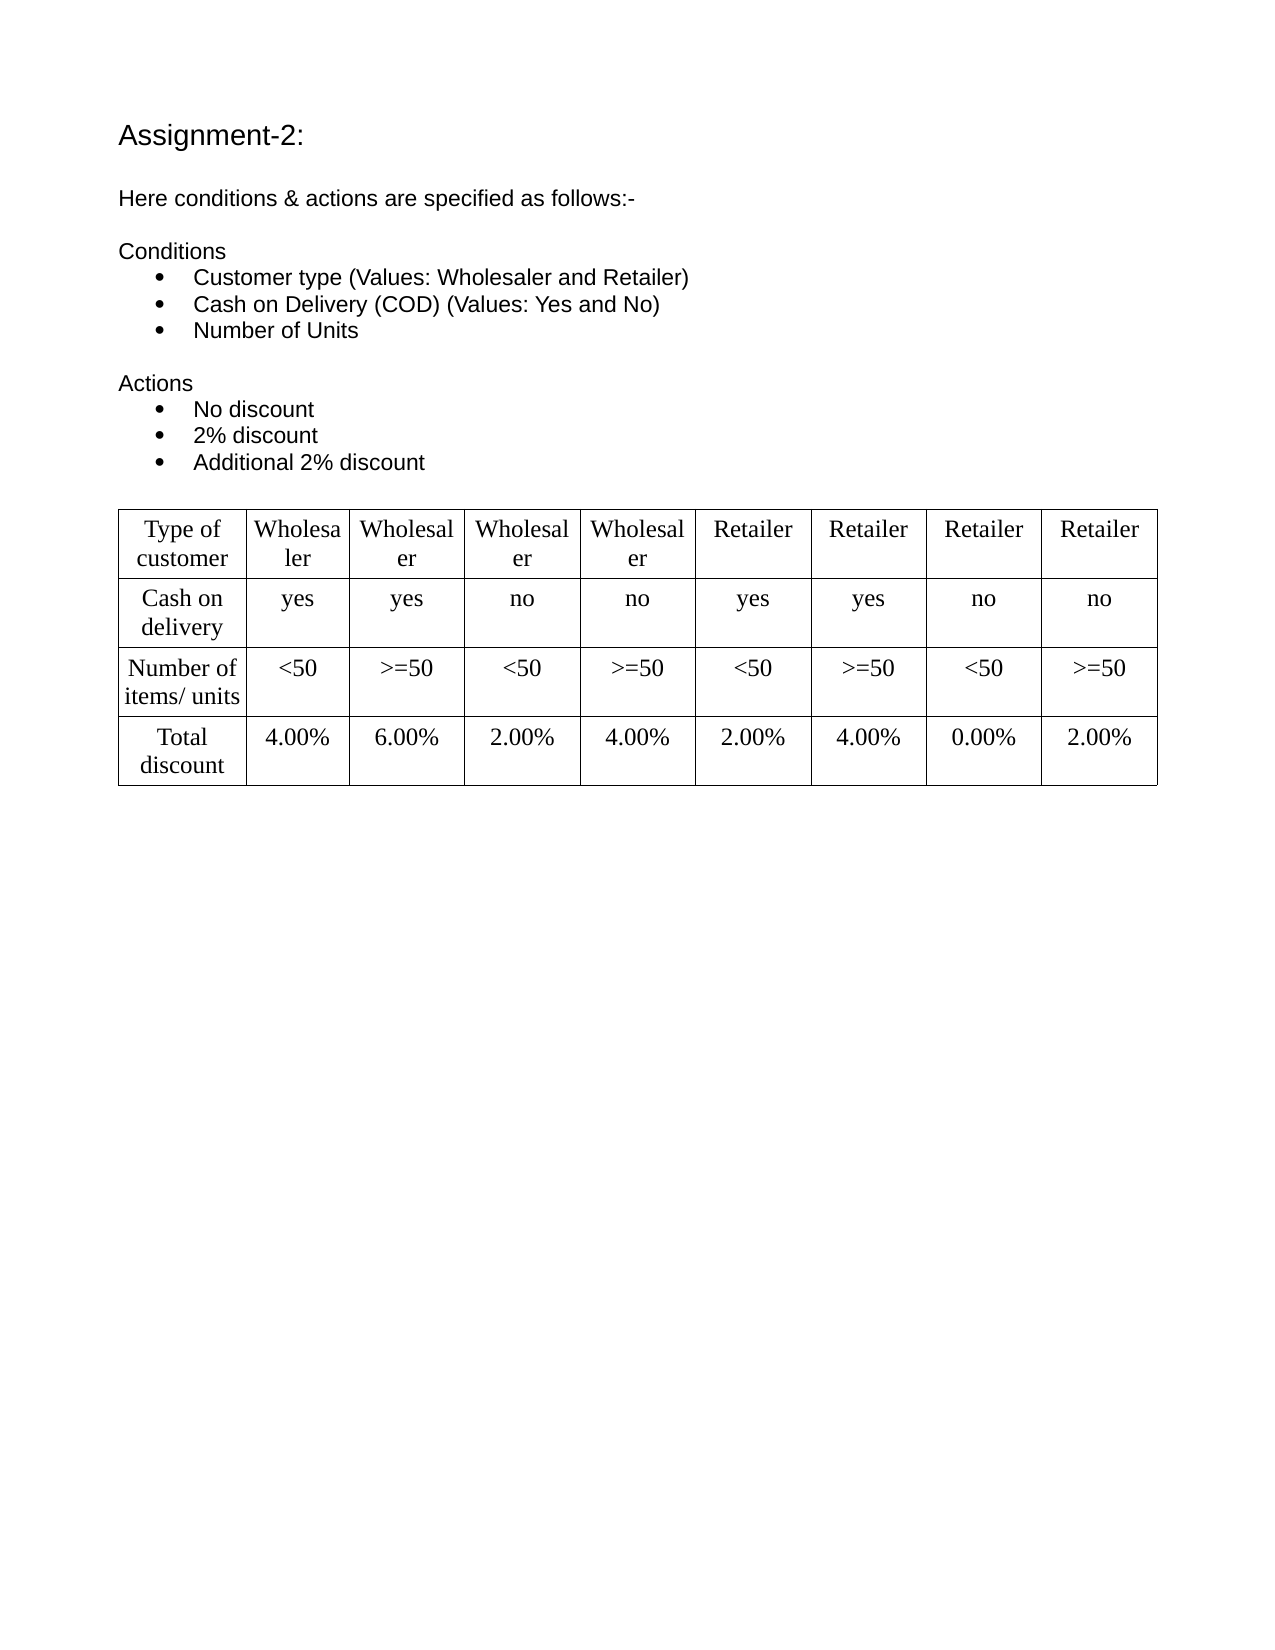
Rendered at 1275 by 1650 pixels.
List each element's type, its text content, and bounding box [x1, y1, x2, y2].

table_cell 6.00% [350, 717, 464, 785]
list Customer type (Values: Wholesaler and Retailer) [156, 264, 1157, 291]
text Conditions [118, 238, 1157, 264]
table_cell 2.00% [696, 717, 811, 785]
table_cell 2.00% [1042, 717, 1157, 785]
table_cell <50 [927, 648, 1041, 716]
list Additional 2% discount [156, 449, 1157, 475]
table_cell yes [812, 579, 926, 647]
table_cell 4.00% [812, 717, 926, 785]
table_cell no [1042, 579, 1157, 647]
list 2% discount [156, 422, 1157, 449]
table_cell Cash on delivery [119, 579, 246, 647]
table_cell >=50 [1042, 648, 1157, 716]
table_cell <50 [465, 648, 580, 716]
list Cash on Delivery (COD) (Values: Yes and No) [156, 291, 1157, 317]
table_cell 0.00% [927, 717, 1041, 785]
text Here conditions & actions are specified as follows:- [118, 185, 1157, 212]
table_cell no [581, 579, 695, 647]
table_cell no [465, 579, 580, 647]
table_header Retailer [696, 510, 811, 578]
table_header Wholesaler [247, 510, 349, 578]
text Assignment-2: [118, 118, 1157, 152]
table_cell >=50 [350, 648, 464, 716]
table_header Wholesaler [465, 510, 580, 578]
table_cell Number of items/ units [119, 648, 246, 716]
text Actions [118, 370, 1157, 396]
table_cell 2.00% [465, 717, 580, 785]
table_header Retailer [812, 510, 926, 578]
table_cell yes [696, 579, 811, 647]
table_header Wholesaler [350, 510, 464, 578]
table_cell yes [350, 579, 464, 647]
table_cell <50 [696, 648, 811, 716]
table_header Retailer [927, 510, 1041, 578]
table_cell 4.00% [247, 717, 349, 785]
table_cell <50 [247, 648, 349, 716]
table_header Wholesaler [581, 510, 695, 578]
list No discount [156, 396, 1157, 422]
table_cell no [927, 579, 1041, 647]
table_cell >=50 [581, 648, 695, 716]
table_header Type of customer [119, 510, 246, 578]
table_cell 4.00% [581, 717, 695, 785]
table_cell Total discount [119, 717, 246, 785]
table_cell >=50 [812, 648, 926, 716]
list Number of Units [156, 317, 1157, 343]
table_header Retailer [1042, 510, 1157, 578]
table_cell yes [247, 579, 349, 647]
